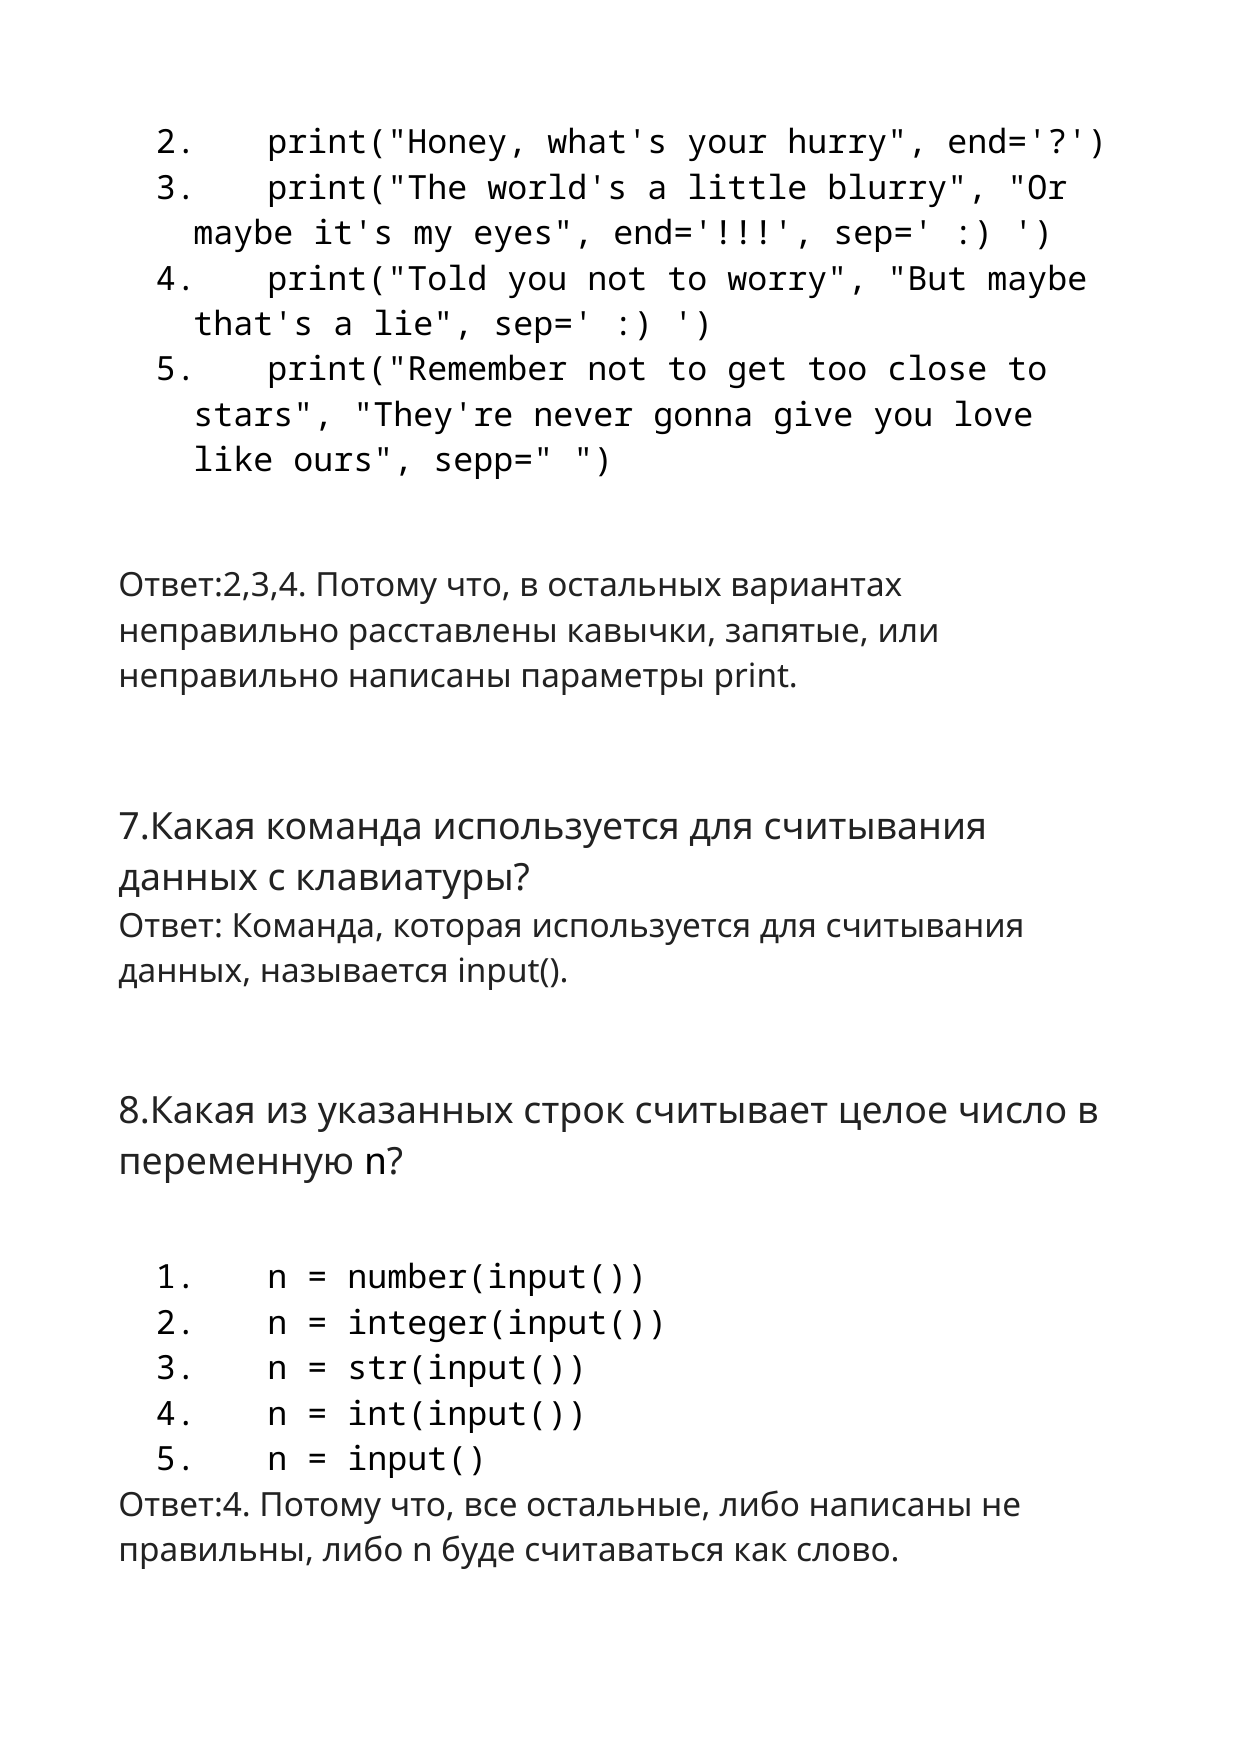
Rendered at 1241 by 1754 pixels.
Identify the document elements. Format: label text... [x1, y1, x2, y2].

list n = input() [156, 1435, 1122, 1480]
list n = number(input()) [156, 1253, 1122, 1299]
text 8.Какая из указанных строк считывает целое число в переменную n? [118, 1083, 1122, 1185]
list n = int(input()) [156, 1389, 1122, 1435]
list print("Told you not to worry", "But maybe that's a lie", sep=' :) ') [156, 254, 1122, 345]
text 7.Какая команда используется для считывания данных с клавиатуры? [118, 799, 1122, 901]
text Ответ: Команда, которая используется для считывания данных, называется input(). [118, 901, 1122, 992]
list n = integer(input()) [156, 1299, 1122, 1344]
list print("The world's a little blurry", "Or maybe it's my eyes", end='!!!', sep=' :) ') [156, 163, 1122, 254]
text Ответ:4. Потому что, все остальные, либо написаны не правильны, либо n буде считаваться как слово. [118, 1480, 1122, 1571]
list n = str(input()) [156, 1344, 1122, 1389]
list print("Honey, what's your hurry", end='?') [156, 118, 1122, 163]
list print("Remember not to get too close to stars", "They're never gonna give you love like ours", sepp=" ") [156, 345, 1122, 481]
text Ответ:2,3,4. Потому что, в остальных вариантах неправильно расставлены кавычки, запятые, или неправильно написаны параметры print. [118, 561, 1122, 697]
